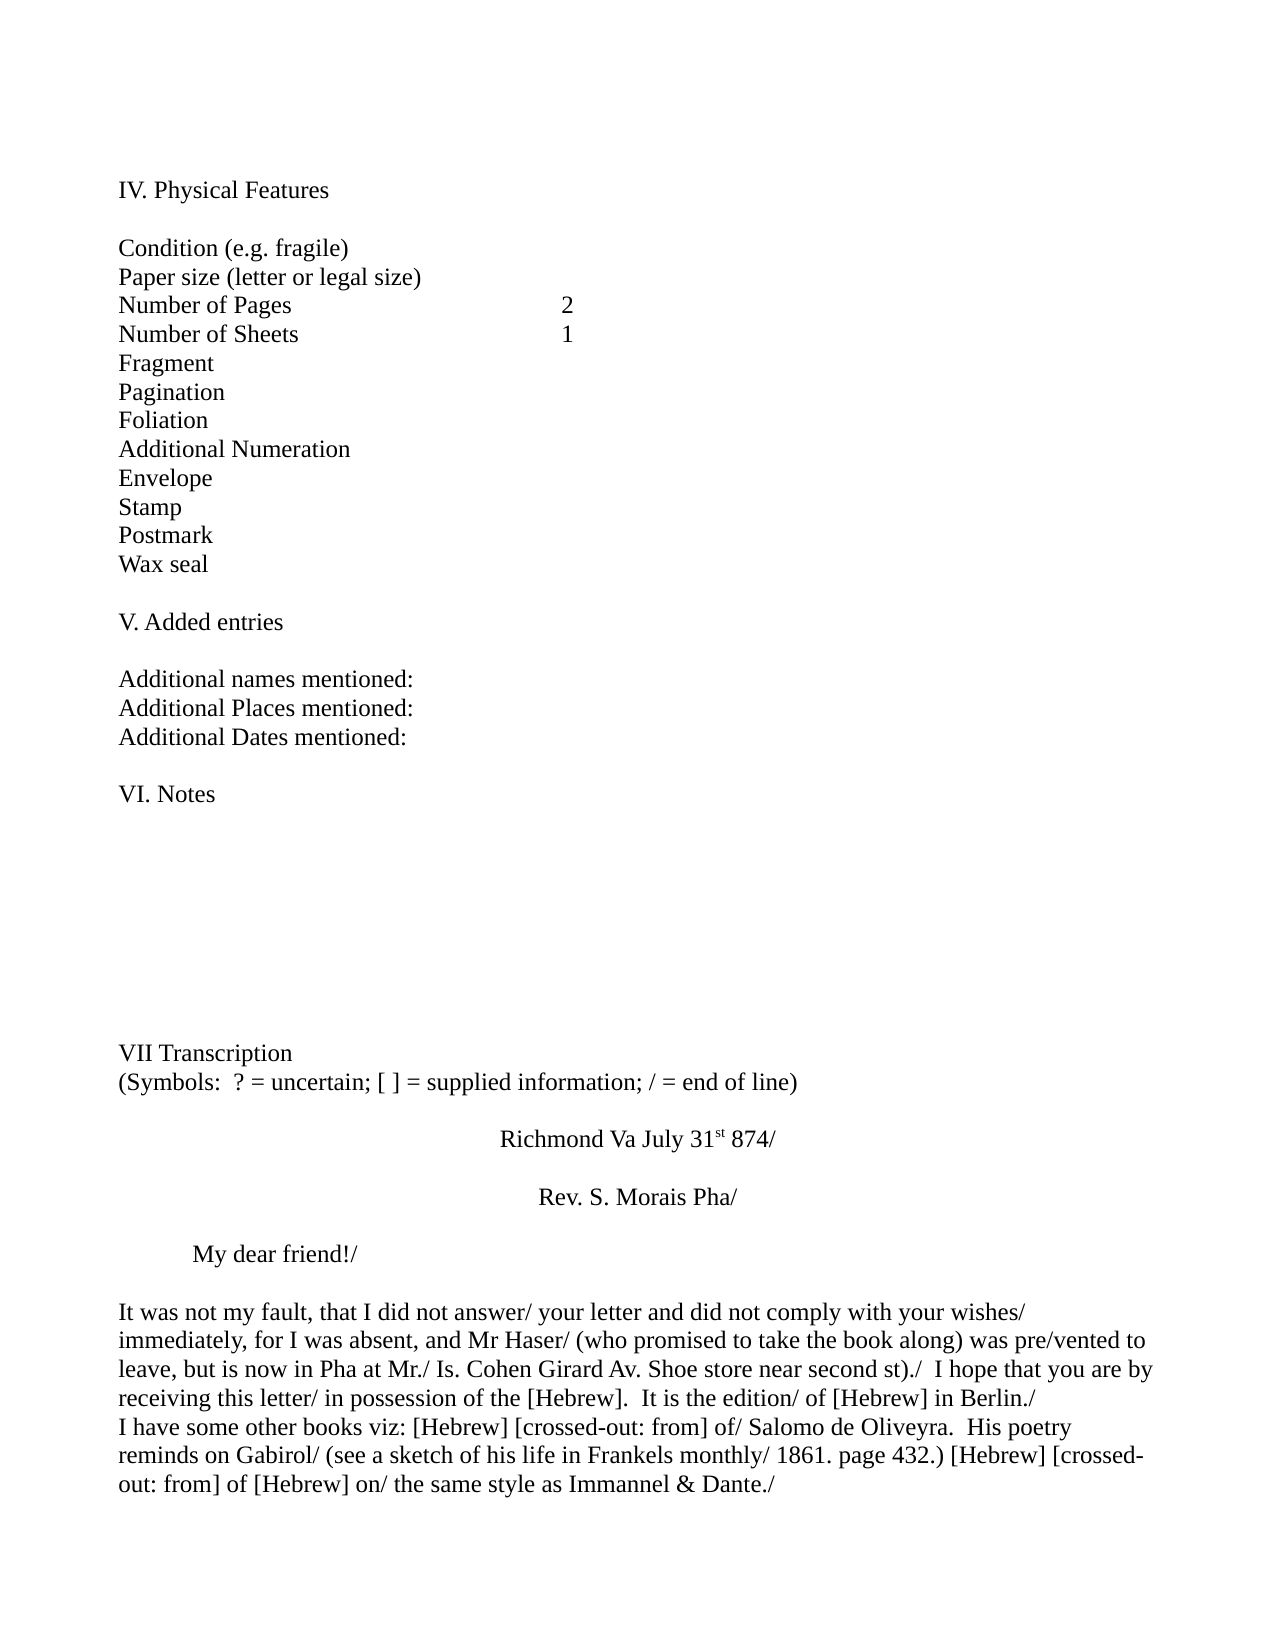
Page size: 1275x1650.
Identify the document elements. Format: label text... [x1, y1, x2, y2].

text Pagination [118, 377, 1157, 406]
text Fragment [118, 348, 1157, 377]
text Envelope [118, 463, 1157, 492]
text Paper size (letter or legal size) [118, 262, 1157, 291]
text Additional names mentioned: [118, 664, 1157, 693]
text Condition (e.g. fragile) [118, 233, 1157, 262]
text Postma rk [118, 521, 1157, 549]
text Stamp [118, 492, 1157, 521]
text Wax seal [118, 549, 1157, 578]
text Foliation [118, 406, 1157, 434]
text Richmond Va July 31st 874/ [118, 1124, 1157, 1153]
text V. Added entries [118, 607, 1157, 636]
text Additional Places mentioned: [118, 693, 1157, 722]
text It was not my fault, that I did not answer/ your letter and did not comply with your wishes/ immediately, for I was absent, and Mr Haser/ (who promised to take the book along) was pre/vented to leave, but is now in Pha at Mr./ Is. Cohen Girard Av. Shoe store near second st)./ I hope that you are by receiving this letter/ in possession of the [Hebrew]. It is the edition/ of [Hebrew] in Berlin./ [118, 1297, 1157, 1412]
text Rev. S. Morais Pha/ [118, 1182, 1157, 1211]
text IV. Physical Features [118, 176, 1157, 204]
text (Symbols: ? = uncertain; [ ] = supplied information; / = end of line) [118, 1067, 1157, 1096]
text VI. Notes [118, 779, 1157, 808]
text Additional Numeration [118, 434, 1157, 463]
text VII Transcription [118, 1038, 1157, 1067]
text I have some other books viz: [Hebrew] [crossed-out: from] of/ Salomo de Oliveyra. His poetry reminds on Gabirol/ (see a sketch of his life in Frankels monthly/ 1861. page 432.) [Hebrew] [crossed-out: from] of [Hebrew] on/ the same style as Immannel & Dante./ [118, 1412, 1157, 1498]
text My dear friend!/ [118, 1239, 1157, 1268]
text Number of Pages 2 [118, 291, 1157, 319]
text Additional Dates mentioned: [118, 722, 1157, 751]
text Number of Sheets 1 [118, 319, 1157, 348]
